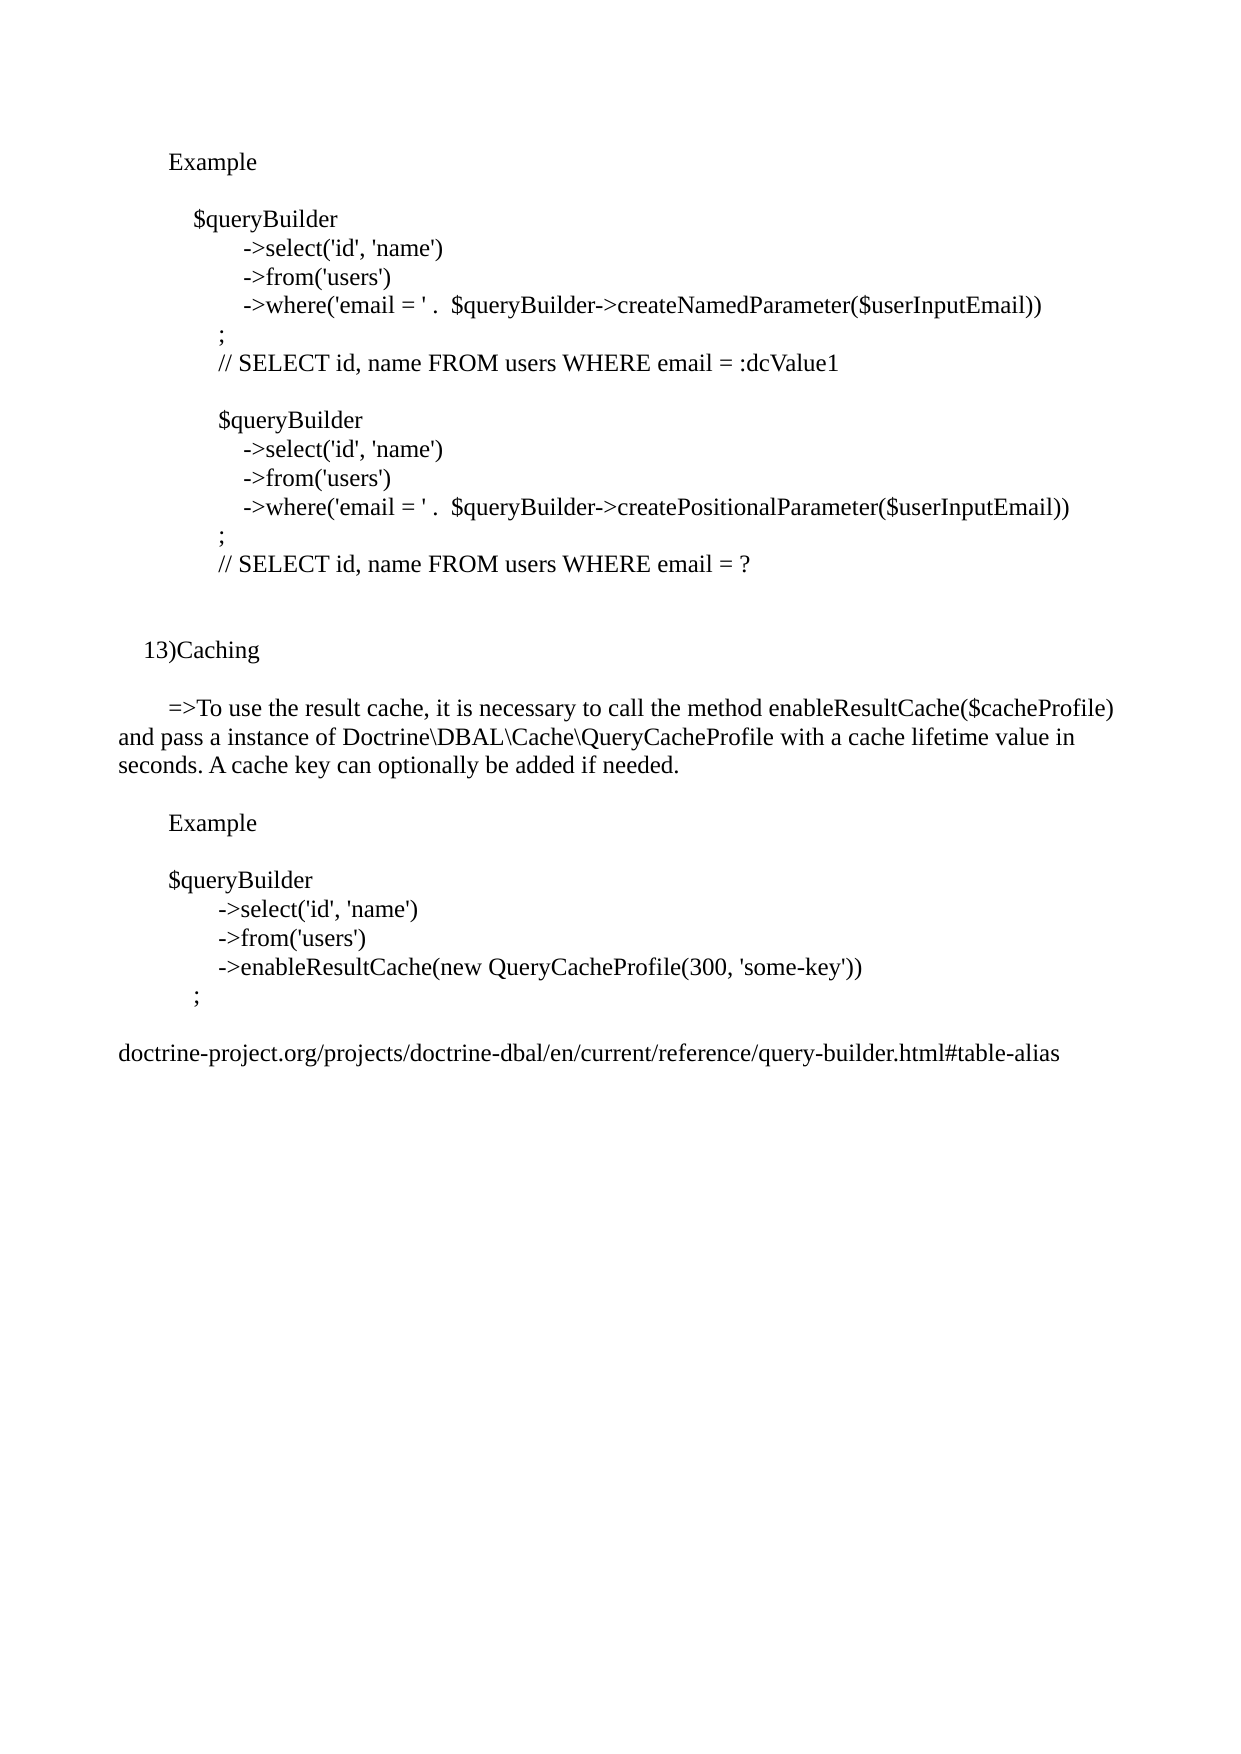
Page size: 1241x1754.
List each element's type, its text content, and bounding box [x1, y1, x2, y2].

text // SELECT id, name FROM users WHERE email = ? [118, 549, 1122, 578]
text ->from('users') [118, 463, 1122, 492]
text Example [118, 147, 1122, 176]
text ->select('id', 'name') [118, 233, 1122, 262]
text // SELECT id, name FROM users WHERE email = :dcValue1 [118, 348, 1122, 377]
text ->select('id', 'name') [118, 894, 1122, 923]
text ->from('users') [118, 262, 1122, 291]
text $queryBuilder [118, 406, 1122, 434]
text ->where('email = ' . $queryBuilder->createPositionalParameter($userInputEmail)) [118, 492, 1122, 521]
text ; [118, 521, 1122, 549]
text $queryBuilder [118, 204, 1122, 233]
text ->enableResultCache(new QueryCacheProfile(300, 'some-key')) [118, 952, 1122, 981]
text =>To use the result cache, it is necessary to call the method enableResultCache($cacheProfile) and pass a instance of Doctrine\DBAL\Cache\QueryCacheProfile with a cache lifetime value in seconds. A cache key can optionally be added if needed. [118, 693, 1122, 779]
text ; [118, 319, 1122, 348]
text ->from('users') [118, 923, 1122, 952]
text ->select('id', 'name') [118, 434, 1122, 463]
text doctrine-project.org/projects/doctrine-dbal/en/current/reference/query-builder.html#table-alias [118, 1038, 1122, 1067]
text $queryBuilder [118, 866, 1122, 894]
text ; [118, 981, 1122, 1009]
text 13)Caching [118, 636, 1122, 664]
text ->where('email = ' . $queryBuilder->createNamedParameter($userInputEmail)) [118, 291, 1122, 319]
text Example [118, 808, 1122, 837]
